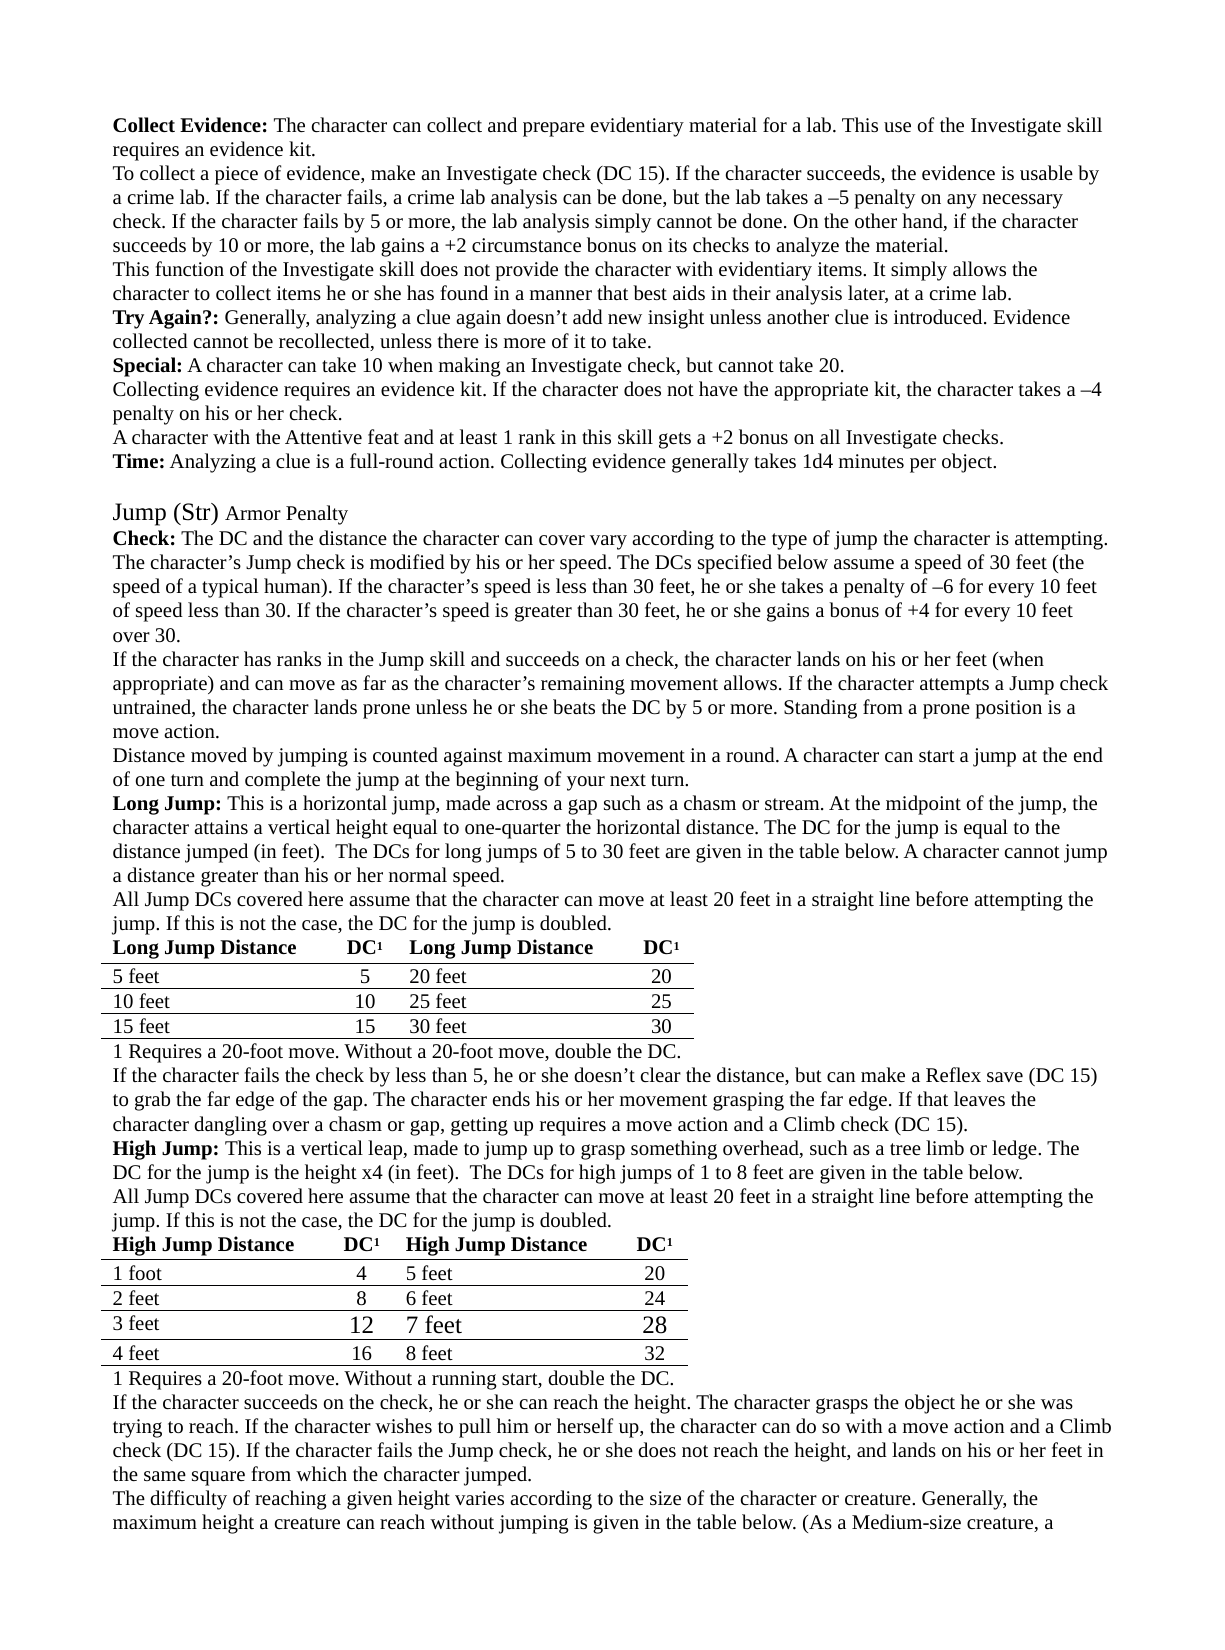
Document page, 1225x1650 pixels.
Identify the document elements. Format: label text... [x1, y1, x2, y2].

table_cell 5 feet [101, 964, 331, 988]
table_cell 20 feet [398, 964, 628, 988]
text The difficulty of reaching a given height varies according to the size of the character or creature. Generally, the maximum height a creature can reach without jumping is given in the table below. (As a Medium-size creature, a [112, 1486, 1112, 1534]
table_header DC1 [628, 935, 694, 963]
text Collect Evidence: The character can collect and prepare evidentiary material for a lab. This use of the Investigate skill requires an evidence kit. [112, 112, 1112, 161]
text Check: The DC and the distance the character can cover vary according to the type of jump the character is attempting. [112, 526, 1112, 550]
table_cell 25 feet [398, 989, 628, 1013]
table_header DC1 [331, 935, 398, 963]
text The character’s Jump check is modified by his or her speed. The DCs specified below assume a speed of 30 feet (the speed of a typical human). If the character’s speed is less than 30 feet, he or she takes a penalty of –6 for every 10 feet of speed less than 30. If the character’s speed is greater than 30 feet, he or she gains a bonus of +4 for every 10 feet over 30. [112, 550, 1112, 647]
table_header Long Jump Distance [398, 935, 628, 963]
table_cell 6 feet [394, 1286, 621, 1309]
text All Jump DCs covered here assume that the character can move at least 20 feet in a straight line before attempting the jump. If this is not the case, the DC for the jump is doubled. [112, 887, 1112, 935]
table_cell 5 feet [394, 1260, 621, 1284]
table_cell 12 [328, 1311, 394, 1339]
table_cell 4 [328, 1260, 394, 1284]
text High Jump: This is a vertical leap, made to jump up to grasp something overhead, such as a tree limb or ledge. The DC for the jump is the height x4 (in feet). The DCs for high jumps of 1 to 8 feet are given in the table below. [112, 1136, 1112, 1184]
text Jump (Str) Armor Penalty [112, 497, 1112, 526]
table_header High Jump Distance [394, 1232, 621, 1259]
text Collecting evidence requires an evidence kit. If the character does not have the appropriate kit, the character takes a –4 penalty on his or her check. [112, 377, 1112, 425]
table_cell 1 Requires a 20-foot move. Without a 20-foot move, double the DC. [101, 1039, 694, 1063]
text If the character succeeds on the check, he or she can reach the height. The character grasps the object he or she was trying to reach. If the character wishes to pull him or herself up, the character can do so with a move action and a Climb check (DC 15). If the character fails the Jump check, he or she does not reach the height, and lands on his or her feet in the same square from which the character jumped. [112, 1389, 1112, 1486]
table_cell 8 [328, 1286, 394, 1309]
table_cell 28 [621, 1311, 687, 1339]
text A character with the Attentive feat and at least 1 rank in this skill gets a +2 bonus on all Investigate checks. [112, 425, 1112, 449]
table_header DC1 [328, 1232, 394, 1259]
text Time: Analyzing a clue is a full-round action. Collecting evidence generally takes 1d4 minutes per object. [112, 449, 1112, 473]
text If the character has ranks in the Jump skill and succeeds on a check, the character lands on his or her feet (when appropriate) and can move as far as the character’s remaining movement allows. If the character attempts a Jump check untrained, the character lands prone unless he or she beats the DC by 5 or more. Standing from a prone position is a move action. [112, 647, 1112, 743]
table_cell 30 feet [398, 1014, 628, 1038]
table_cell 1 foot [101, 1260, 328, 1284]
text Long Jump: This is a horizontal jump, made across a gap such as a chasm or stream. At the midpoint of the jump, the character attains a vertical height equal to one-quarter the horizontal distance. The DC for the jump is equal to the distance jumped (in feet). The DCs for long jumps of 5 to 30 feet are given in the table below. A character cannot jump a distance greater than his or her normal speed. [112, 791, 1112, 887]
table_cell 30 [628, 1014, 694, 1038]
table_header Long Jump Distance [101, 935, 331, 963]
text All Jump DCs covered here assume that the character can move at least 20 feet in a straight line before attempting the jump. If this is not the case, the DC for the jump is doubled. [112, 1184, 1112, 1232]
table_header High Jump Distance [101, 1232, 328, 1259]
text Special: A character can take 10 when making an Investigate check, but cannot take 20. [112, 353, 1112, 377]
table_cell 5 [331, 964, 398, 988]
table_cell 20 [621, 1260, 687, 1284]
table_cell 15 [331, 1014, 398, 1038]
table_cell 1 Requires a 20-foot move. Without a running start, double the DC. [101, 1366, 687, 1389]
table_cell 25 [628, 989, 694, 1013]
table_cell 3 feet [101, 1311, 328, 1339]
table_cell 24 [621, 1286, 687, 1309]
table_cell 2 feet [101, 1286, 328, 1309]
table_cell 15 feet [101, 1014, 331, 1038]
table_cell 32 [621, 1340, 687, 1364]
table_cell 7 feet [394, 1311, 621, 1339]
text Distance moved by jumping is counted against maximum movement in a round. A character can start a jump at the end of one turn and complete the jump at the beginning of your next turn. [112, 743, 1112, 791]
table_cell 20 [628, 964, 694, 988]
table_cell 10 feet [101, 989, 331, 1013]
text This function of the Investigate skill does not provide the character with evidentiary items. It simply allows the character to collect items he or she has found in a manner that best aids in their analysis later, at a crime lab. [112, 257, 1112, 305]
text Try Again?: Generally, analyzing a clue again doesn’t add new insight unless another clue is introduced. Evidence collected cannot be recollected, unless there is more of it to take. [112, 305, 1112, 353]
text If the character fails the check by less than 5, he or she doesn’t clear the distance, but can make a Reflex save (DC 15) to grab the far edge of the gap. The character ends his or her movement grasping the far edge. If that leaves the character dangling over a chasm or gap, getting up requires a move action and a Climb check (DC 15). [112, 1063, 1112, 1136]
table_cell 16 [328, 1340, 394, 1364]
text To collect a piece of evidence, make an Investigate check (DC 15). If the character succeeds, the evidence is usable by a crime lab. If the character fails, a crime lab analysis can be done, but the lab takes a –5 penalty on any necessary check. If the character fails by 5 or more, the lab analysis simply cannot be done. On the other hand, if the character succeeds by 10 or more, the lab gains a +2 circumstance bonus on its checks to analyze the material. [112, 161, 1112, 257]
table_header DC1 [621, 1232, 687, 1259]
table_cell 4 feet [101, 1340, 328, 1364]
table_cell 10 [331, 989, 398, 1013]
table_cell 8 feet [394, 1340, 621, 1364]
